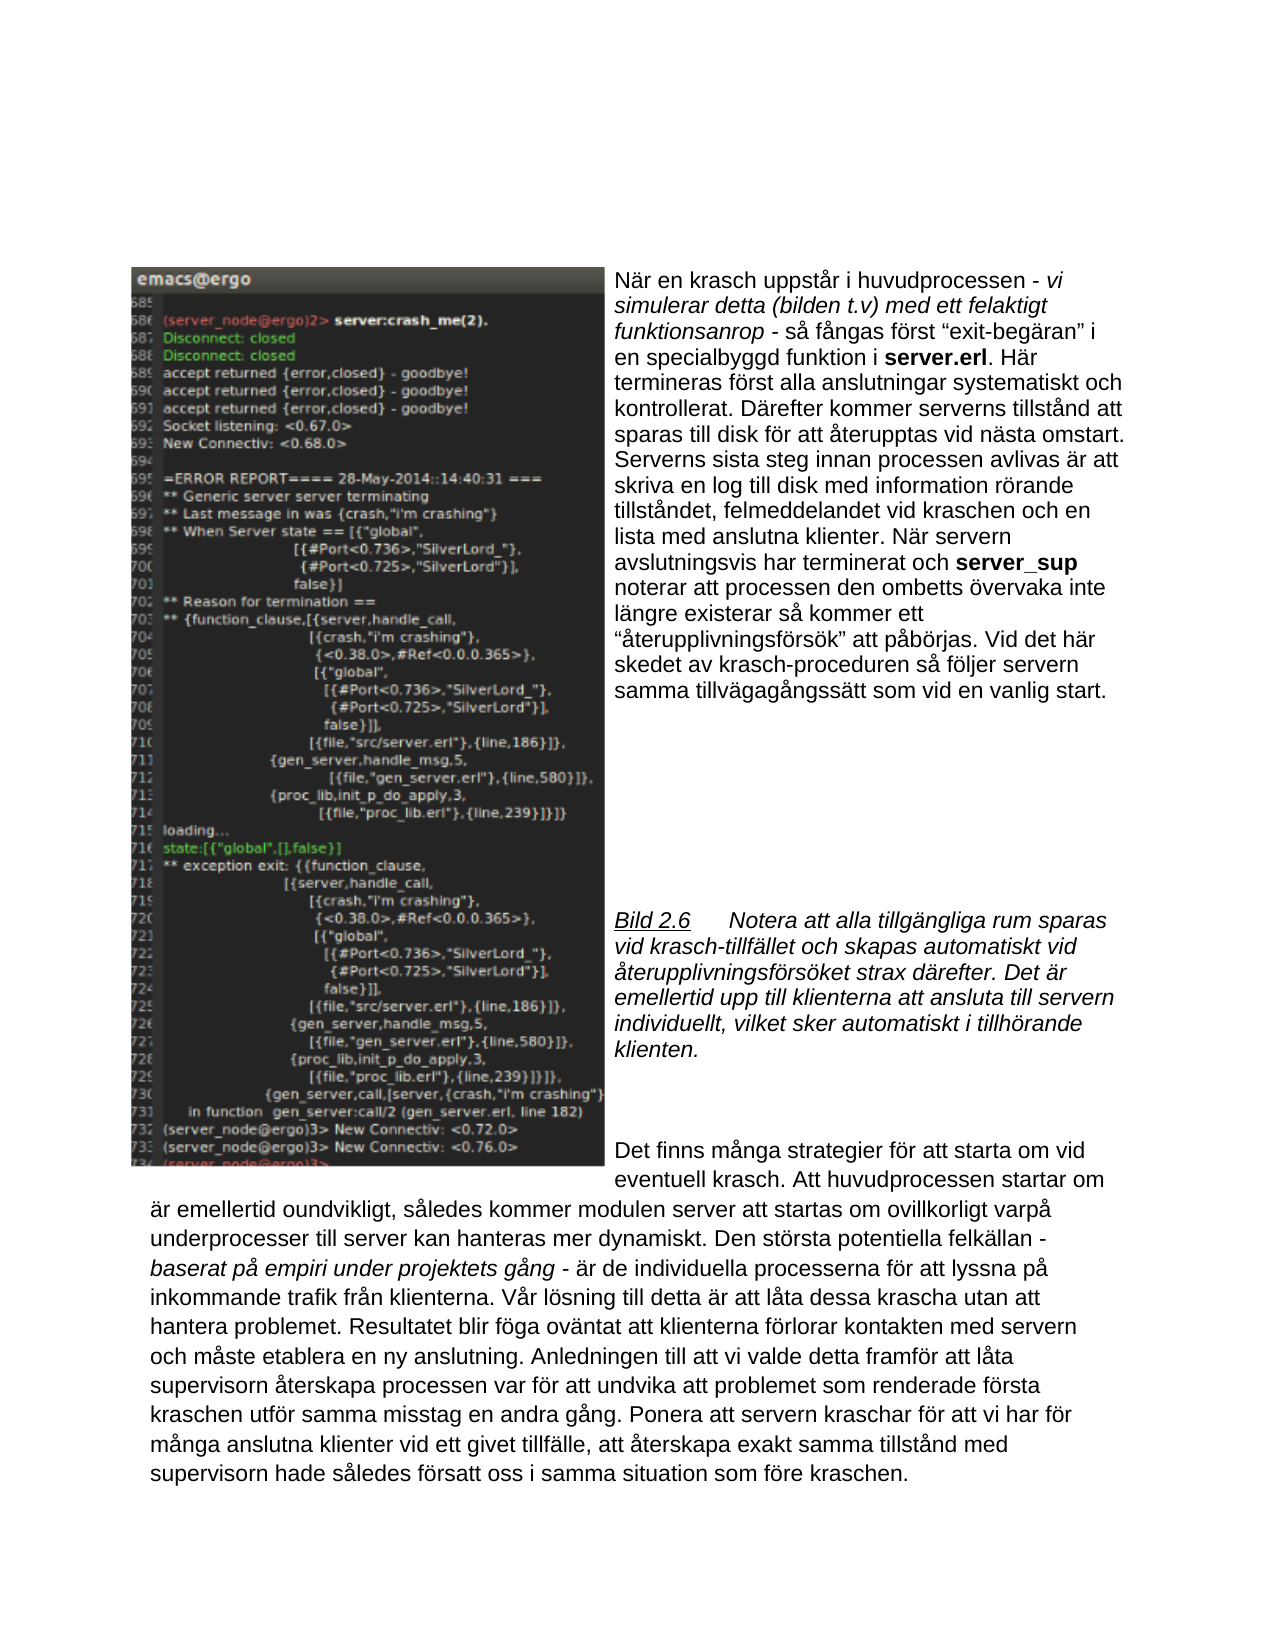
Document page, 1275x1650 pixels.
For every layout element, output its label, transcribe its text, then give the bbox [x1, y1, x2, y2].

text När en krasch uppstår i huvudprocessen - vi simulerar detta (bilden t.v) med ett felaktigt funktionsanrop - så fångas först “exit-begäran” i en specialbyggd funktion i server.erl. Här termineras först alla anslutningar systematiskt och kontrollerat. Därefter kommer serverns tillstånd att sparas till disk för att återupptas vid nästa omstart. Serverns sista steg innan processen avlivas är att skriva en log till disk med information rörande tillståndet, felmeddelandet vid kraschen och en lista med anslutna klienter. När servern avslutningsvis har terminerat och server_sup noterar att processen den ombetts övervaka inte längre existerar så kommer ett “återupplivningsförsök” att påbörjas. Vid det här skedet av krasch-proceduren så följer servern samma tillvägagångssätt som vid en vanlig start. [605, 267, 1125, 703]
text Det finns många strategier för att starta om vid eventuell krasch. Att huvudprocessen startar om är emellertid oundvikligt, således kommer modulen server att startas om ovillkorligt varpå underprocesser till server kan hanteras mer dynamiskt. Den största potentiella felkällan - baserat på empiri under projektets gång - är de individuella processerna för att lyssna på inkommande trafik från klienterna. Vår lösning till detta är att låta dessa krascha utan att hantera problemet. Resultatet blir föga oväntat att klienterna förlorar kontakten med servern och måste etablera en ny anslutning. Anledningen till att vi valde detta framför att låta supervisorn återskapa processen var för att undvika att problemet som renderade första kraschen utför samma misstag en andra gång. Ponera att servern kraschar för att vi har för många anslutna klienter vid ett givet tillfälle, att återskapa exakt samma tillstånd med supervisorn hade således försatt oss i samma situation som före kraschen. [150, 1138, 1114, 1486]
text Bild 2.6 Notera att alla tillgängliga rum sparas vid krasch-tillfället och skapas automatiskt vid återupplivningsförsöket strax därefter. Det är emellertid upp till klienterna att ansluta till servern individuellt, vilket sker automatiskt i tillhörande klienten. [605, 729, 1125, 1062]
picture [131, 267, 605, 1168]
